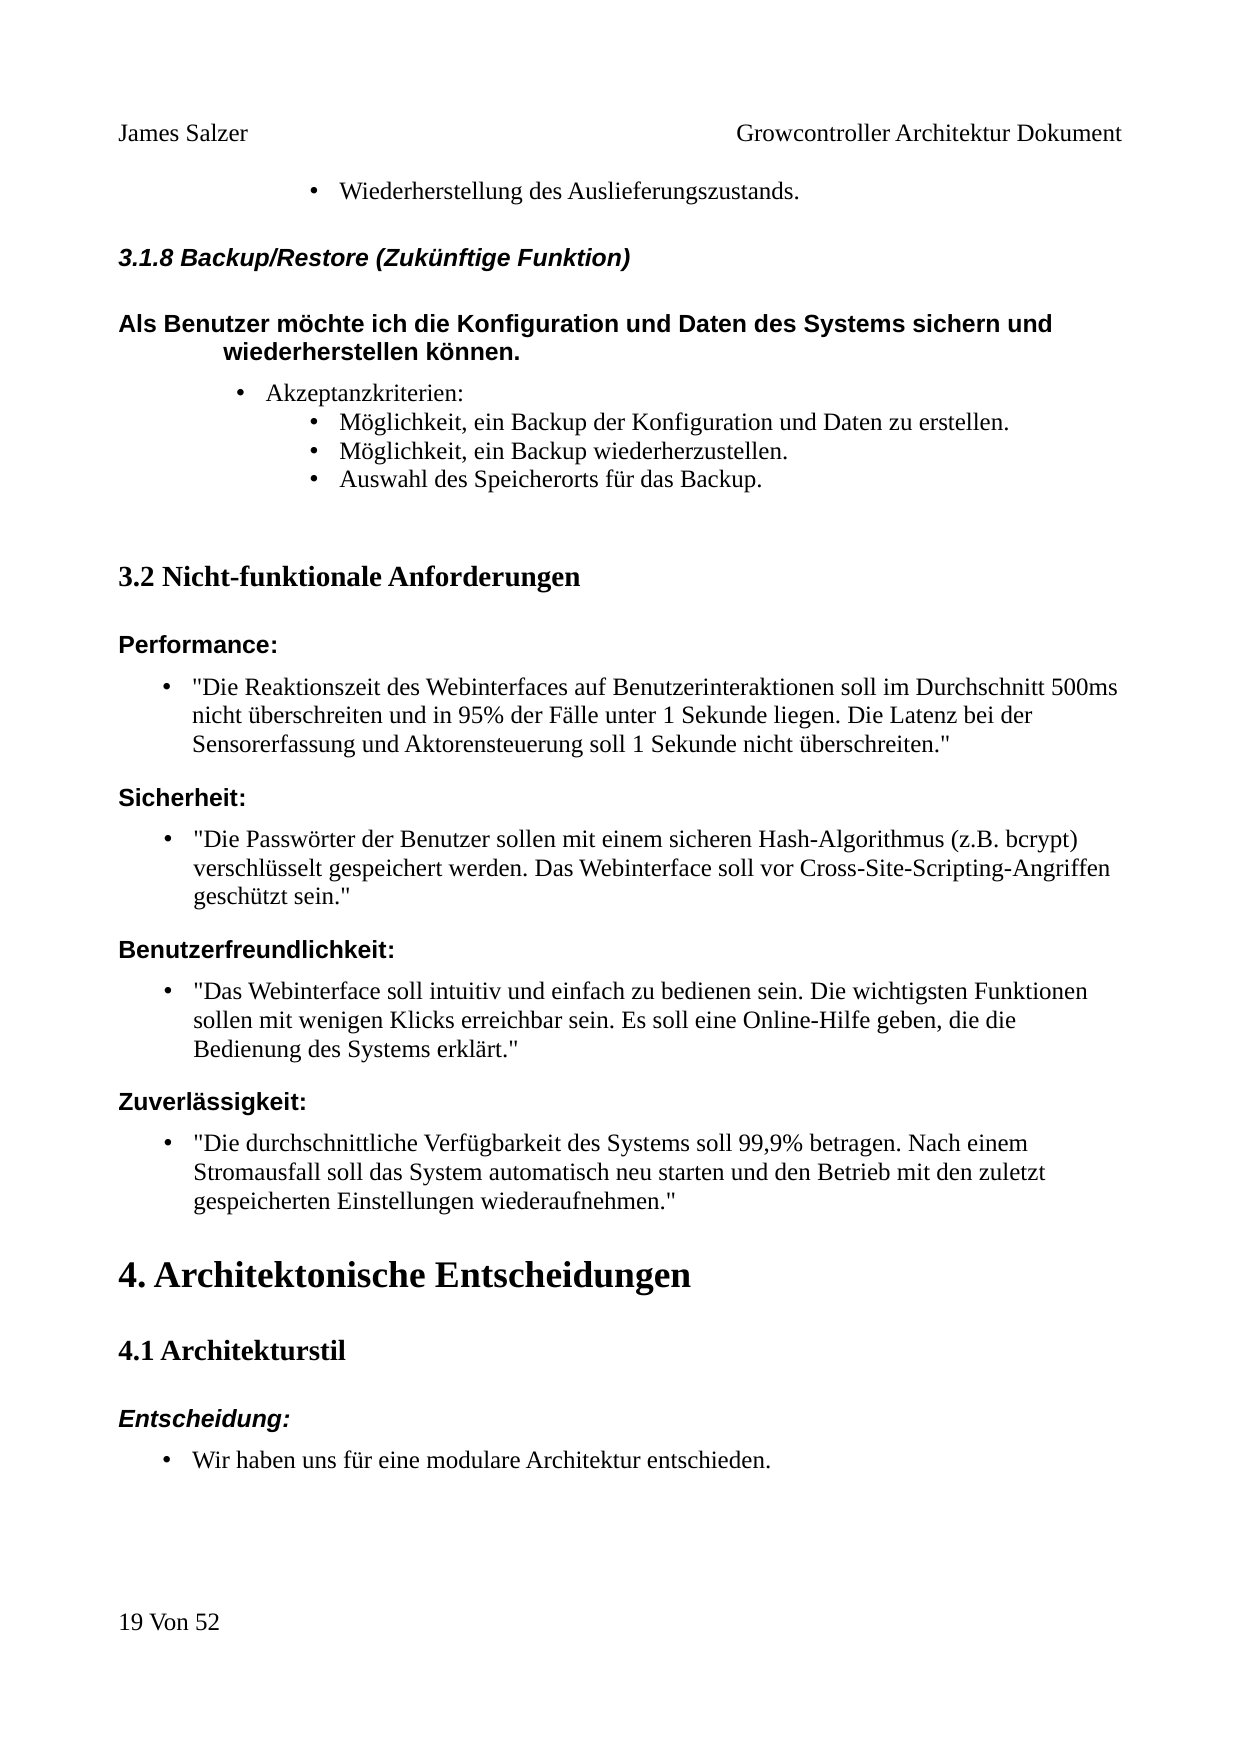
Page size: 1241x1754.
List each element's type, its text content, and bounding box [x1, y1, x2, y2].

list Wiederherstellung des Auslieferungszustands. [309, 176, 1122, 205]
list Akzeptanzkriterien: [236, 378, 1122, 407]
list Möglichkeit, ein Backup der Konfiguration und Daten zu erstellen. [309, 407, 1122, 436]
subtitle Performance: [118, 631, 1122, 659]
subtitle Benutzerfreundlichkeit: [118, 935, 1122, 964]
list Auswahl des Speicherorts für das Backup. [309, 464, 1122, 493]
list Möglichkeit, ein Backup wiederherzustellen. [309, 436, 1122, 464]
list "Die Reaktionszeit des Webinterfaces auf Benutzerinteraktionen soll im Durchschnitt 500ms nicht überschreiten und in 95% der Fälle unter 1 Sekunde liegen. Die Latenz bei der Sensorerfassung und Aktorensteuerung soll 1 Sekunde nicht überschreiten." [162, 672, 1122, 758]
subtitle Entscheidung: [118, 1404, 1122, 1432]
subtitle 3.1.8 Backup/Restore (Zukünftige Funktion) [118, 243, 1122, 271]
subtitle 4. Architektonische Entscheidungen [118, 1252, 1122, 1295]
list Wir haben uns für eine modulare Architektur entschieden. [162, 1445, 1122, 1474]
subtitle Zuverlässigkeit: [118, 1087, 1122, 1116]
list "Das Webinterface soll intuitiv und einfach zu bedienen sein. Die wichtigsten Funktionen sollen mit wenigen Klicks erreichbar sein. Es soll eine Online-Hilfe geben, die die Bedienung des Systems erklärt." [164, 976, 1122, 1062]
subtitle 4.1 Architekturstil [118, 1333, 1122, 1366]
subtitle 3.2 Nicht-funktionale Anforderungen [118, 559, 1122, 593]
subtitle Als Benutzer möchte ich die Konfiguration und Daten des Systems sichern und wiederherstellen können. [118, 309, 1122, 366]
subtitle Sicherheit: [118, 783, 1122, 811]
list "Die Passwörter der Benutzer sollen mit einem sicheren Hash-Algorithmus (z.B. bcrypt) verschlüsselt gespeichert werden. Das Webinterface soll vor Cross-Site-Scripting-Angriffen geschützt sein." [164, 824, 1122, 910]
list "Die durchschnittliche Verfügbarkeit des Systems soll 99,9% betragen. Nach einem Stromausfall soll das System automatisch neu starten und den Betrieb mit den zuletzt gespeicherten Einstellungen wiederaufnehmen." [164, 1128, 1122, 1215]
